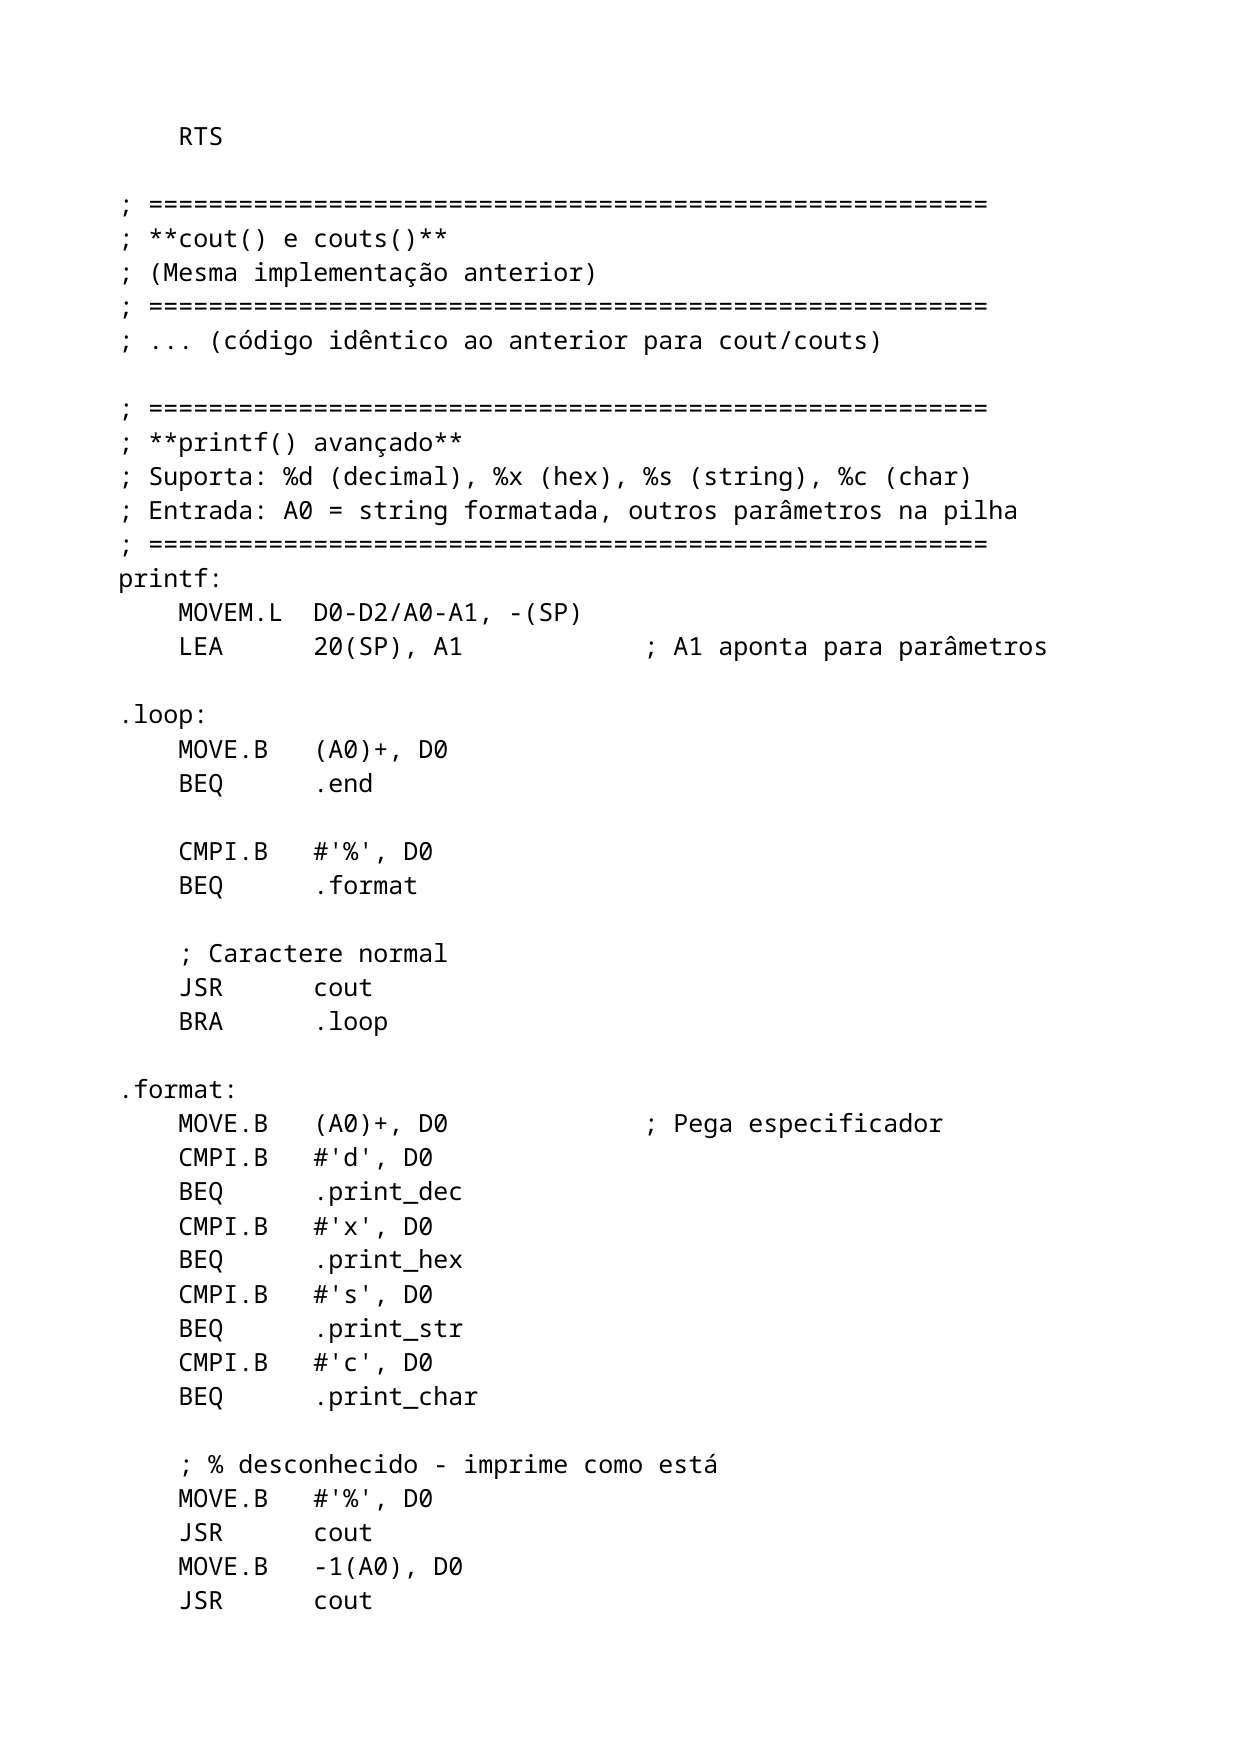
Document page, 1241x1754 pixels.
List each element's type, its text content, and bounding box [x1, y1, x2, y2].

text MOVE.B (A0)+, D0 ; Pega especificador [118, 1106, 1122, 1140]
text ; Suporta: %d (decimal), %x (hex), %s (string), %c (char) [118, 459, 1122, 493]
text ; **cout() e couts()** [118, 220, 1122, 254]
text BEQ .end [118, 765, 1122, 799]
text JSR cout [118, 970, 1122, 1004]
text ; ======================================================== [118, 527, 1122, 561]
text MOVE.B -1(A0), D0 [118, 1549, 1122, 1583]
text BEQ .print_str [118, 1310, 1122, 1344]
text BEQ .format [118, 867, 1122, 902]
text ; ======================================================== [118, 288, 1122, 322]
text ; Entrada: A0 = string formatada, outros parâmetros na pilha [118, 493, 1122, 527]
text printf: [118, 561, 1122, 595]
text MOVEM.L D0-D2/A0-A1, -(SP) [118, 595, 1122, 629]
text MOVE.B #'%', D0 [118, 1481, 1122, 1515]
text BRA .loop [118, 1004, 1122, 1038]
text JSR cout [118, 1583, 1122, 1617]
text BEQ .print_char [118, 1378, 1122, 1412]
text BEQ .print_dec [118, 1174, 1122, 1208]
text ; ======================================================== [118, 391, 1122, 425]
text .format: [118, 1072, 1122, 1106]
text CMPI.B #'x', D0 [118, 1208, 1122, 1242]
text CMPI.B #'c', D0 [118, 1344, 1122, 1378]
text ; (Mesma implementação anterior) [118, 254, 1122, 288]
text CMPI.B #'s', D0 [118, 1276, 1122, 1310]
text ; ... (código idêntico ao anterior para cout/couts) [118, 322, 1122, 357]
text ; % desconhecido - imprime como está [118, 1447, 1122, 1481]
text MOVE.B (A0)+, D0 [118, 731, 1122, 765]
text BEQ .print_hex [118, 1242, 1122, 1276]
text .loop: [118, 697, 1122, 731]
text RTS [118, 118, 1122, 152]
text ; Caractere normal [118, 936, 1122, 970]
text ; ======================================================== [118, 186, 1122, 220]
text LEA 20(SP), A1 ; A1 aponta para parâmetros [118, 629, 1122, 663]
text ; **printf() avançado** [118, 425, 1122, 459]
text CMPI.B #'%', D0 [118, 833, 1122, 867]
text CMPI.B #'d', D0 [118, 1140, 1122, 1174]
text JSR cout [118, 1515, 1122, 1549]
